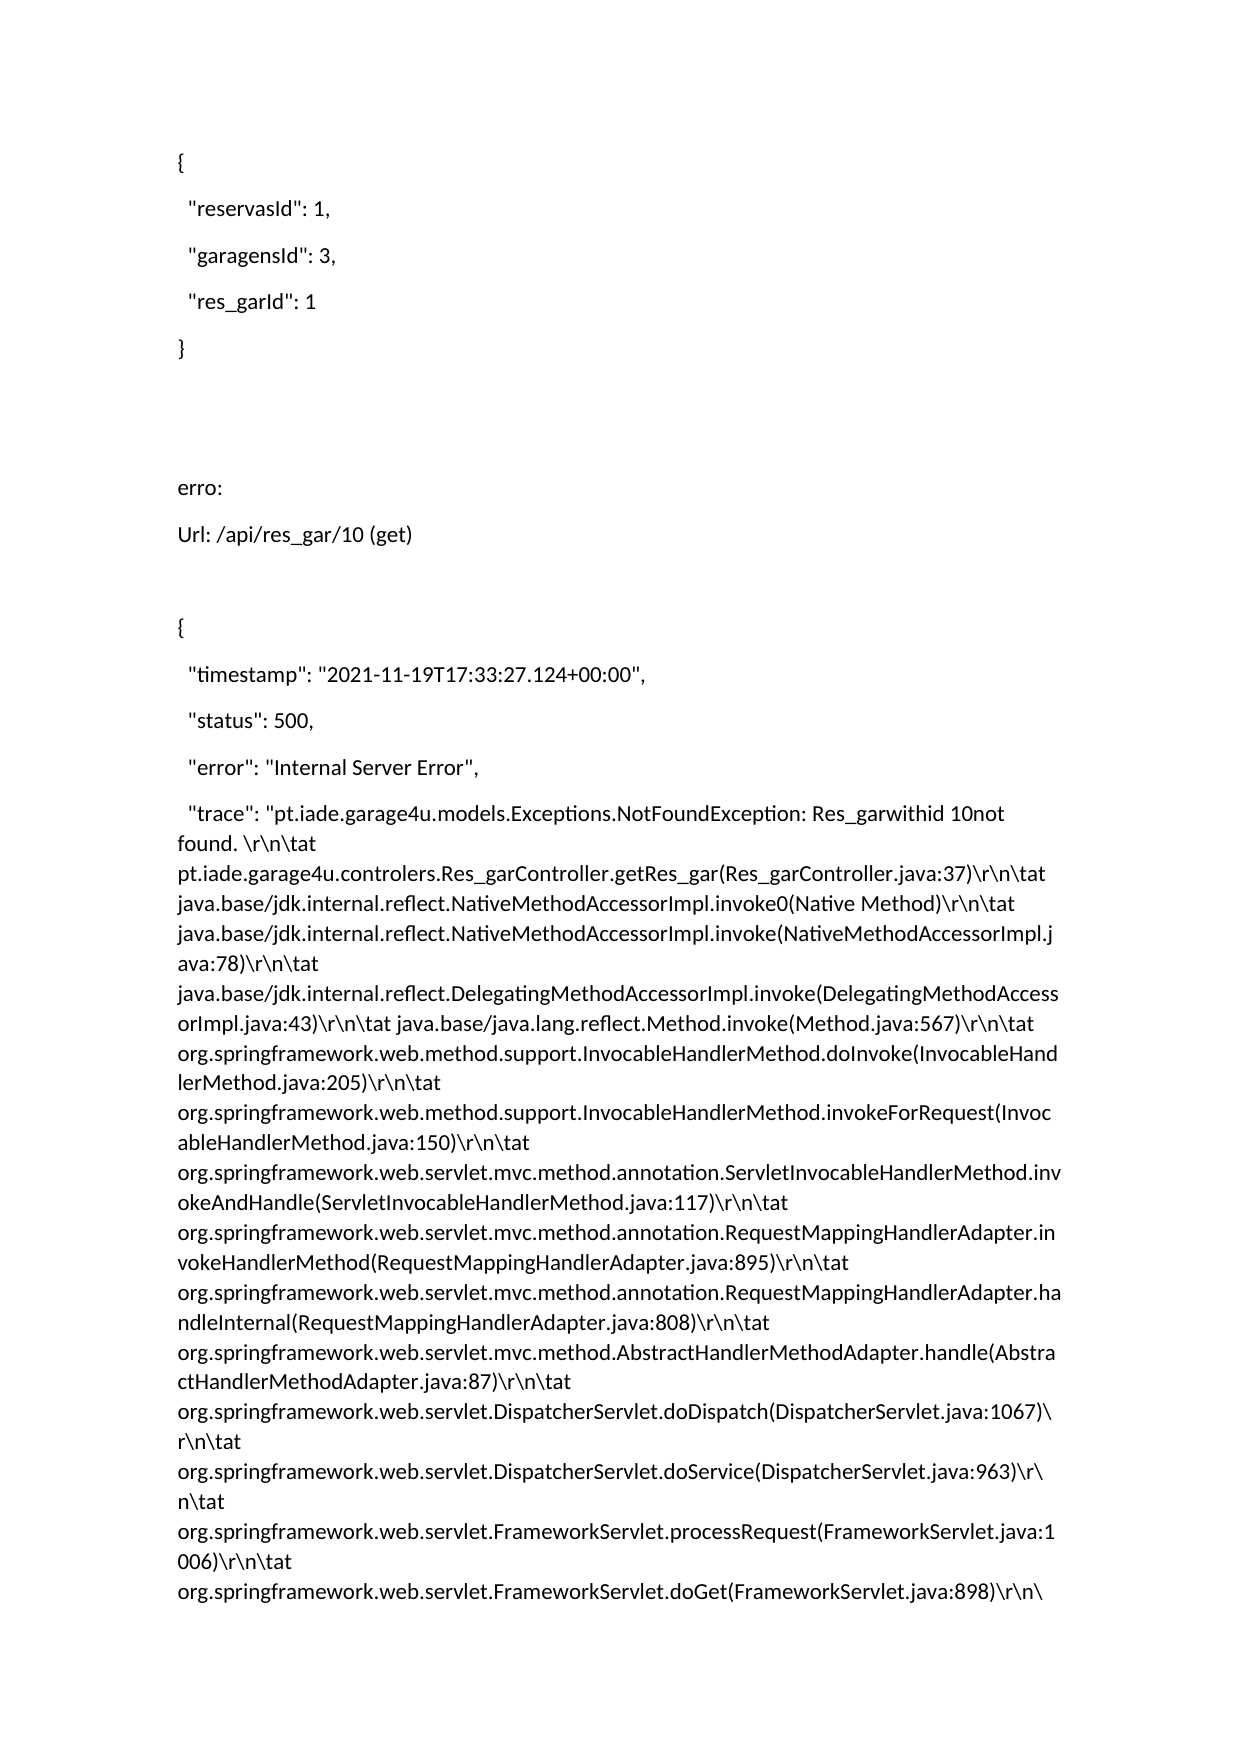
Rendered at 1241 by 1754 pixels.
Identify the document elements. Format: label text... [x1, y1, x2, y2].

text "garagensId": 3, [177, 241, 1063, 269]
text "reservasId": 1, [177, 194, 1063, 222]
text } [177, 334, 1063, 362]
text { [177, 148, 1063, 176]
text "error": "Internal Server Error", [177, 753, 1063, 781]
text "trace": "pt.iade.garage4u.models.Exceptions.NotFoundException: Res_garwithid 10not found. \r\n\tat pt.iade.garage4u.controlers.Res_garController.getRes_gar(Res_garController.java:37)\r\n\tat java.base/jdk.internal.reflect.NativeMethodAccessorImpl.invoke0(Native Method)\r\n\tat java.base/jdk.internal.reflect.NativeMethodAccessorImpl.invoke(NativeMethodAccessorImpl.java:78)\r\n\tat java.base/jdk.internal.reflect.DelegatingMethodAccessorImpl.invoke(DelegatingMethodAccessorImpl.java:43)\r\n\tat java.base/java.lang.reflect.Method.invoke(Method.java:567)\r\n\tat org.springframework.web.method.support.InvocableHandlerMethod.doInvoke(InvocableHandlerMethod.java:205)\r\n\tat org.springframework.web.method.support.InvocableHandlerMethod.invokeForRequest(InvocableHandlerMethod.java:150)\r\n\tat org.springframework.web.servlet.mvc.method.annotation.ServletInvocableHandlerMethod.invokeAndHandle(ServletInvocableHandlerMethod.java:117)\r\n\tat org.springframework.web.servlet.mvc.method.annotation.RequestMappingHandlerAdapter.invokeHandlerMethod(RequestMappingHandlerAdapter.java:895)\r\n\tat org.springframework.web.servlet.mvc.method.annotation.RequestMappingHandlerAdapter.handleInternal(RequestMappingHandlerAdapter.java:808)\r\n\tat org.springframework.web.servlet.mvc.method.AbstractHandlerMethodAdapter.handle(AbstractHandlerMethodAdapter.java:87)\r\n\tat org.springframework.web.servlet.DispatcherServlet.doDispatch(DispatcherServlet.java:1067)\r\n\tat org.springframework.web.servlet.DispatcherServlet.doService(DispatcherServlet.java:963)\r\n\tat org.springframework.web.servlet.FrameworkServlet.processRequest(FrameworkServlet.java:1006)\r\n\tat org.springframework.web.servlet.FrameworkServlet.doGet(FrameworkServlet.java:898)\r\n\ [177, 799, 1063, 1605]
text "timestamp": "2021-11-19T17:33:27.124+00:00", [177, 660, 1063, 688]
text erro: [177, 473, 1063, 502]
text Url: /api/res_gar/10 (get) [177, 520, 1063, 548]
text "res_garId": 1 [177, 287, 1063, 315]
text { [177, 613, 1063, 641]
text "status": 500, [177, 706, 1063, 734]
